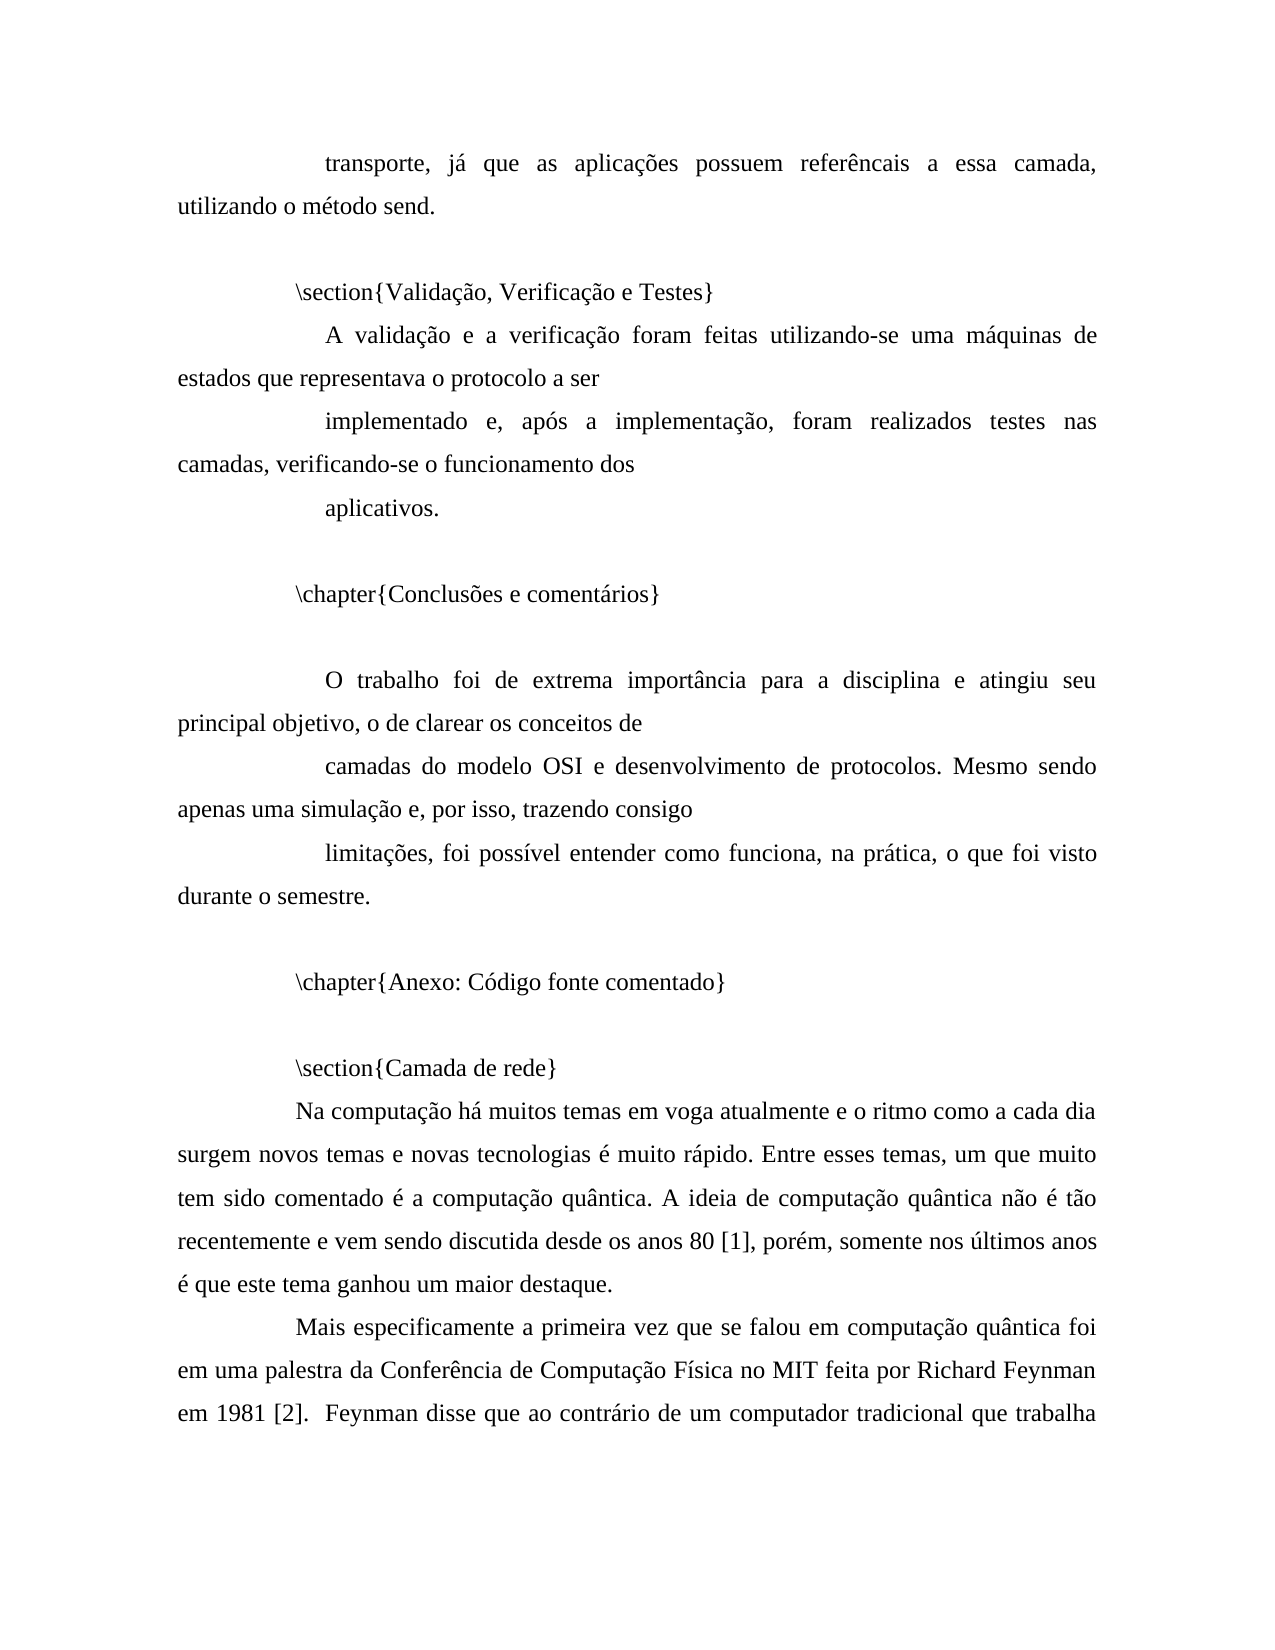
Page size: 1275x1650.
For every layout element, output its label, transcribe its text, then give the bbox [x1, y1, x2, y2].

text \chapter{Anexo: Código fonte comentado} [177, 967, 1098, 996]
text implementado e, após a implementação, foram realizados testes nas camadas, verificando-se o funcionamento dos [177, 406, 1098, 478]
text \section{Validação, Verificação e Testes} [177, 277, 1098, 306]
text O trabalho foi de extrema importância para a disciplina e atingiu seu principal objetivo, o de clarear os conceitos de [177, 665, 1098, 737]
text camadas do modelo OSI e desenvolvimento de protocolos. Mesmo sendo apenas uma simulação e, por isso, trazendo consigo [177, 751, 1098, 823]
text A validação e a verificação foram feitas utilizando-se uma máquinas de estados que representava o protocolo a ser [177, 320, 1098, 392]
text limitações, foi possível entender como funciona, na prática, o que foi visto durante o semestre. [177, 838, 1098, 909]
text \section{Camada de rede} [177, 1053, 1098, 1082]
text Na computação há muitos temas em voga atualmente e o ritmo como a cada dia surgem novos temas e novas tecnologias é muito rápido. Entre esses temas, um que muito tem sido comentado é a computação quântica. A ideia de computação quântica não é tão recentemente e vem sendo discutida desde os anos 80 [1], porém, somente nos últimos anos é que este tema ganhou um maior destaque. [177, 1096, 1098, 1298]
text \chapter{Conclusões e comentários} [177, 579, 1098, 608]
text aplicativos. [177, 493, 1098, 521]
text Mais especificamente a primeira vez que se falou em computação quântica foi em uma palestra da Conferência de Computação Física no MIT feita por Richard Feynman em 1981 [2]. Feynman disse que ao contrário de um computador tradicional que trabalha [177, 1312, 1098, 1427]
text transporte, já que as aplicações possuem referêncais a essa camada, utilizando o método send. [177, 148, 1098, 219]
